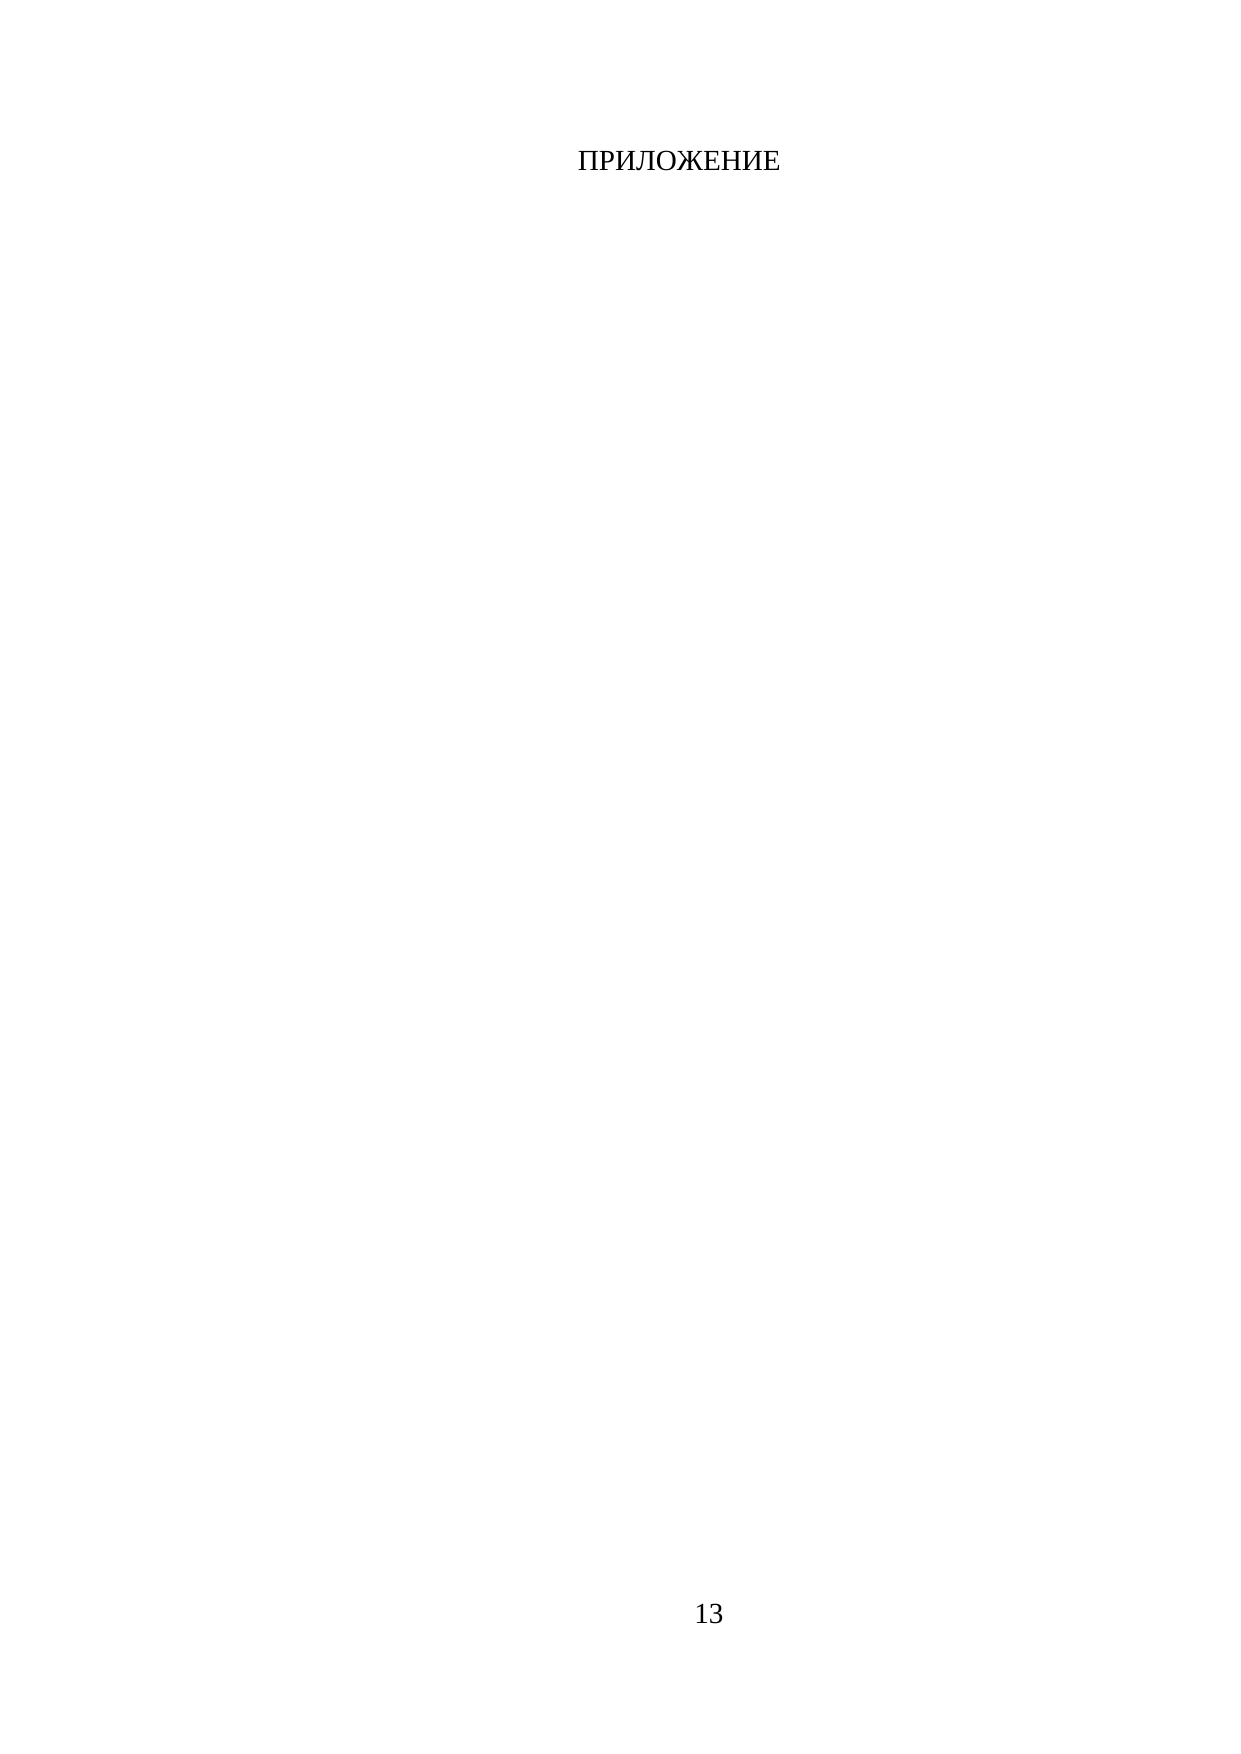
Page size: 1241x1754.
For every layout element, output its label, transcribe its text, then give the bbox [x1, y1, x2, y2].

text ПРИЛОЖЕНИЕ [177, 143, 1181, 177]
